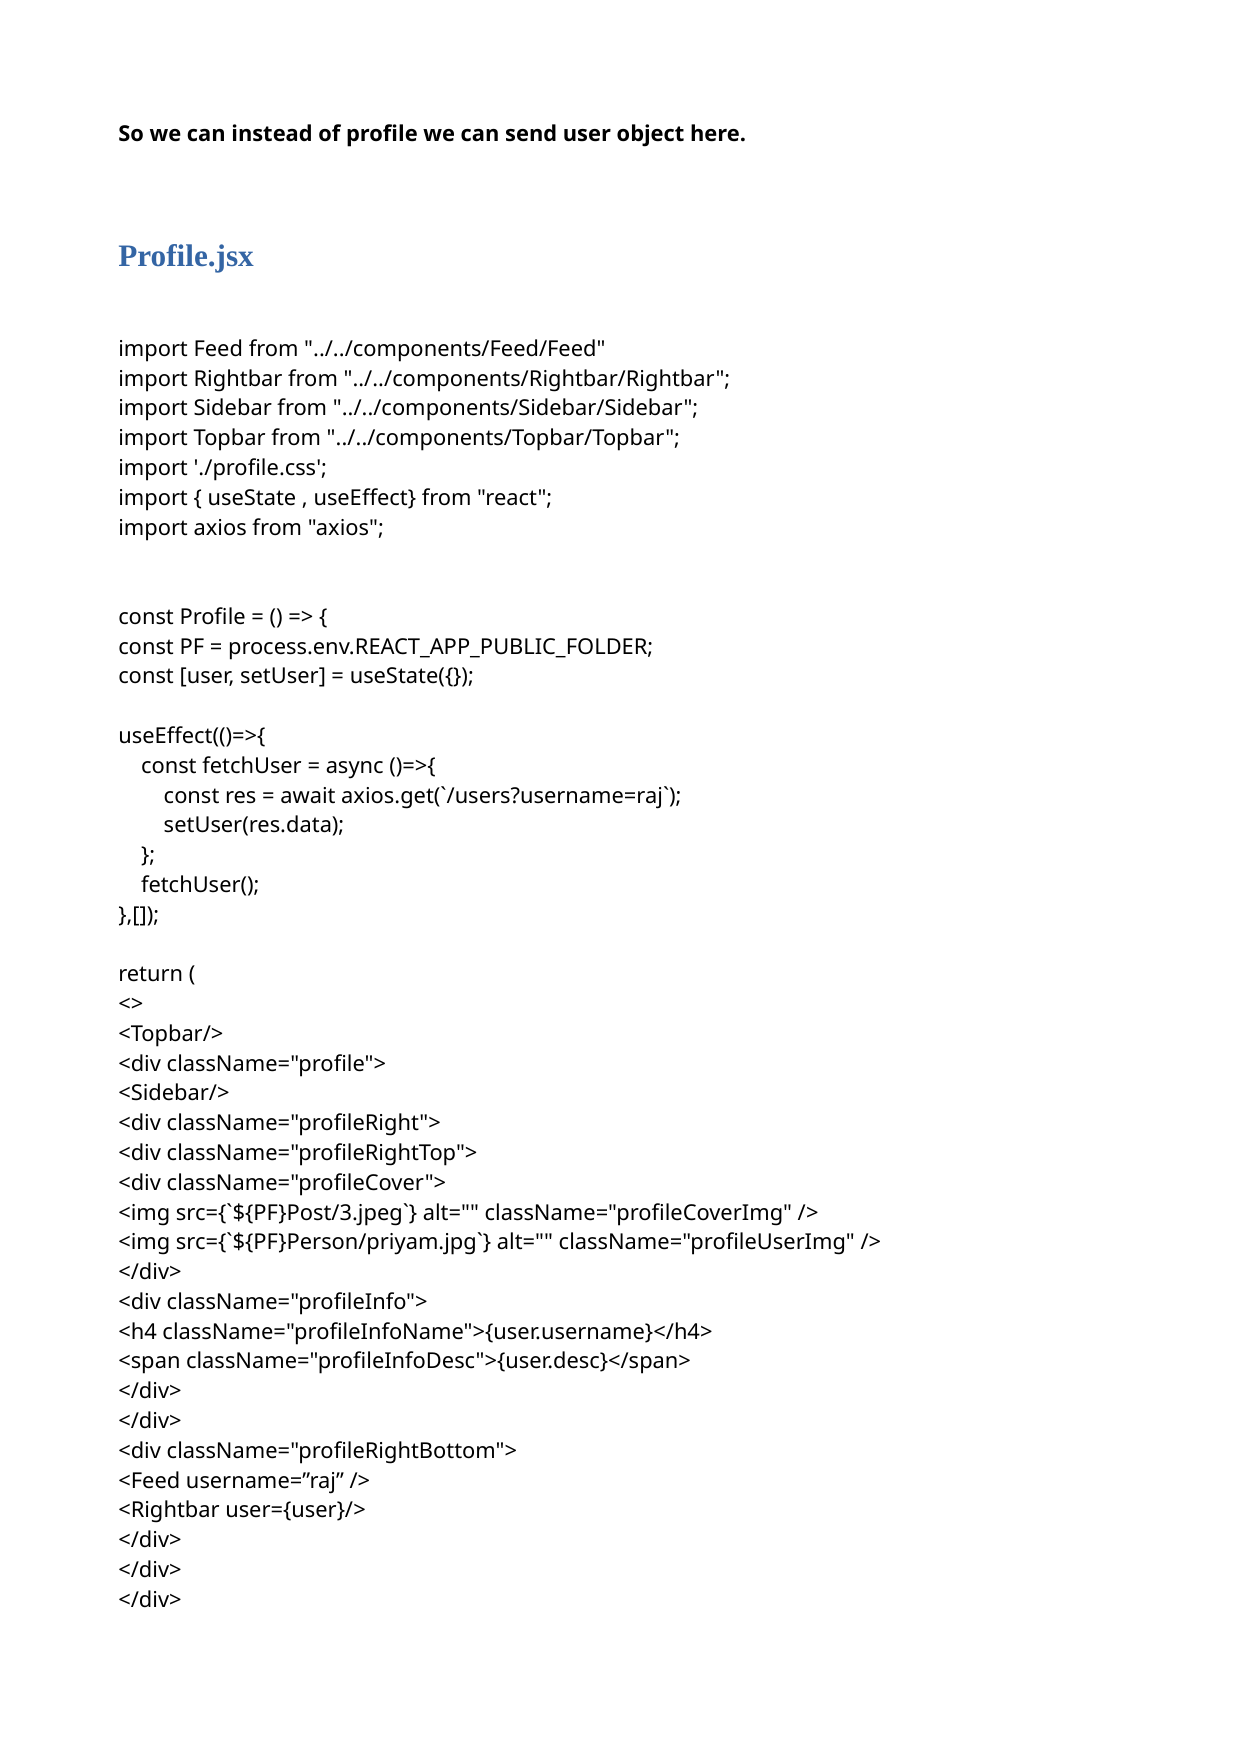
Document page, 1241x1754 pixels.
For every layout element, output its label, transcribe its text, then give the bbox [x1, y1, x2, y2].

text useEffect(()=>{ [118, 720, 1122, 750]
text setUser(res.data); [118, 809, 1122, 839]
text import { useState , useEffect} from "react"; [118, 482, 1122, 512]
text <Topbar/> [118, 1018, 1122, 1048]
text fetchUser(); [118, 869, 1122, 899]
text <Feed username=”raj” /> [118, 1465, 1122, 1494]
text import Topbar from "../../components/Topbar/Topbar"; [118, 422, 1122, 452]
text </div> [118, 1584, 1122, 1614]
text <div className="profileRight"> [118, 1107, 1122, 1137]
text </div> [118, 1256, 1122, 1286]
text <img src={`${PF}Post/3.jpeg`} alt="" className="profileCoverImg" /> [118, 1197, 1122, 1226]
text import './profile.css'; [118, 452, 1122, 482]
text return ( [118, 958, 1122, 988]
text import Feed from "../../components/Feed/Feed" [118, 333, 1122, 363]
text </div> [118, 1375, 1122, 1405]
text const Profile = () => { [118, 601, 1122, 631]
text }; [118, 839, 1122, 869]
text },[]); [118, 899, 1122, 928]
text const [user, setUser] = useState({}); [118, 660, 1122, 690]
text <div className="profileRightTop"> [118, 1137, 1122, 1167]
text </div> [118, 1405, 1122, 1435]
text </div> [118, 1554, 1122, 1584]
text So we can instead of profile we can send user object here. [118, 118, 1122, 148]
text <div className="profile"> [118, 1048, 1122, 1077]
text Profile.jsx [118, 237, 1122, 273]
text <span className="profileInfoDesc">{user.desc}</span> [118, 1346, 1122, 1375]
text <img src={`${PF}Person/priyam.jpg`} alt="" className="profileUserImg" /> [118, 1226, 1122, 1256]
text const PF = process.env.REACT_APP_PUBLIC_FOLDER; [118, 631, 1122, 660]
text import axios from "axios"; [118, 512, 1122, 541]
text <> [118, 988, 1122, 1018]
text const res = await axios.get(`/users?username=raj`); [118, 779, 1122, 809]
text <div className="profileRightBottom"> [118, 1435, 1122, 1465]
text <Rightbar user={user}/> [118, 1494, 1122, 1524]
text <div className="profileCover"> [118, 1167, 1122, 1197]
text <div className="profileInfo"> [118, 1286, 1122, 1316]
text </div> [118, 1524, 1122, 1554]
text <h4 className="profileInfoName">{user.username}</h4> [118, 1316, 1122, 1346]
text <Sidebar/> [118, 1077, 1122, 1107]
text import Sidebar from "../../components/Sidebar/Sidebar"; [118, 392, 1122, 422]
text import Rightbar from "../../components/Rightbar/Rightbar"; [118, 363, 1122, 392]
text const fetchUser = async ()=>{ [118, 750, 1122, 779]
